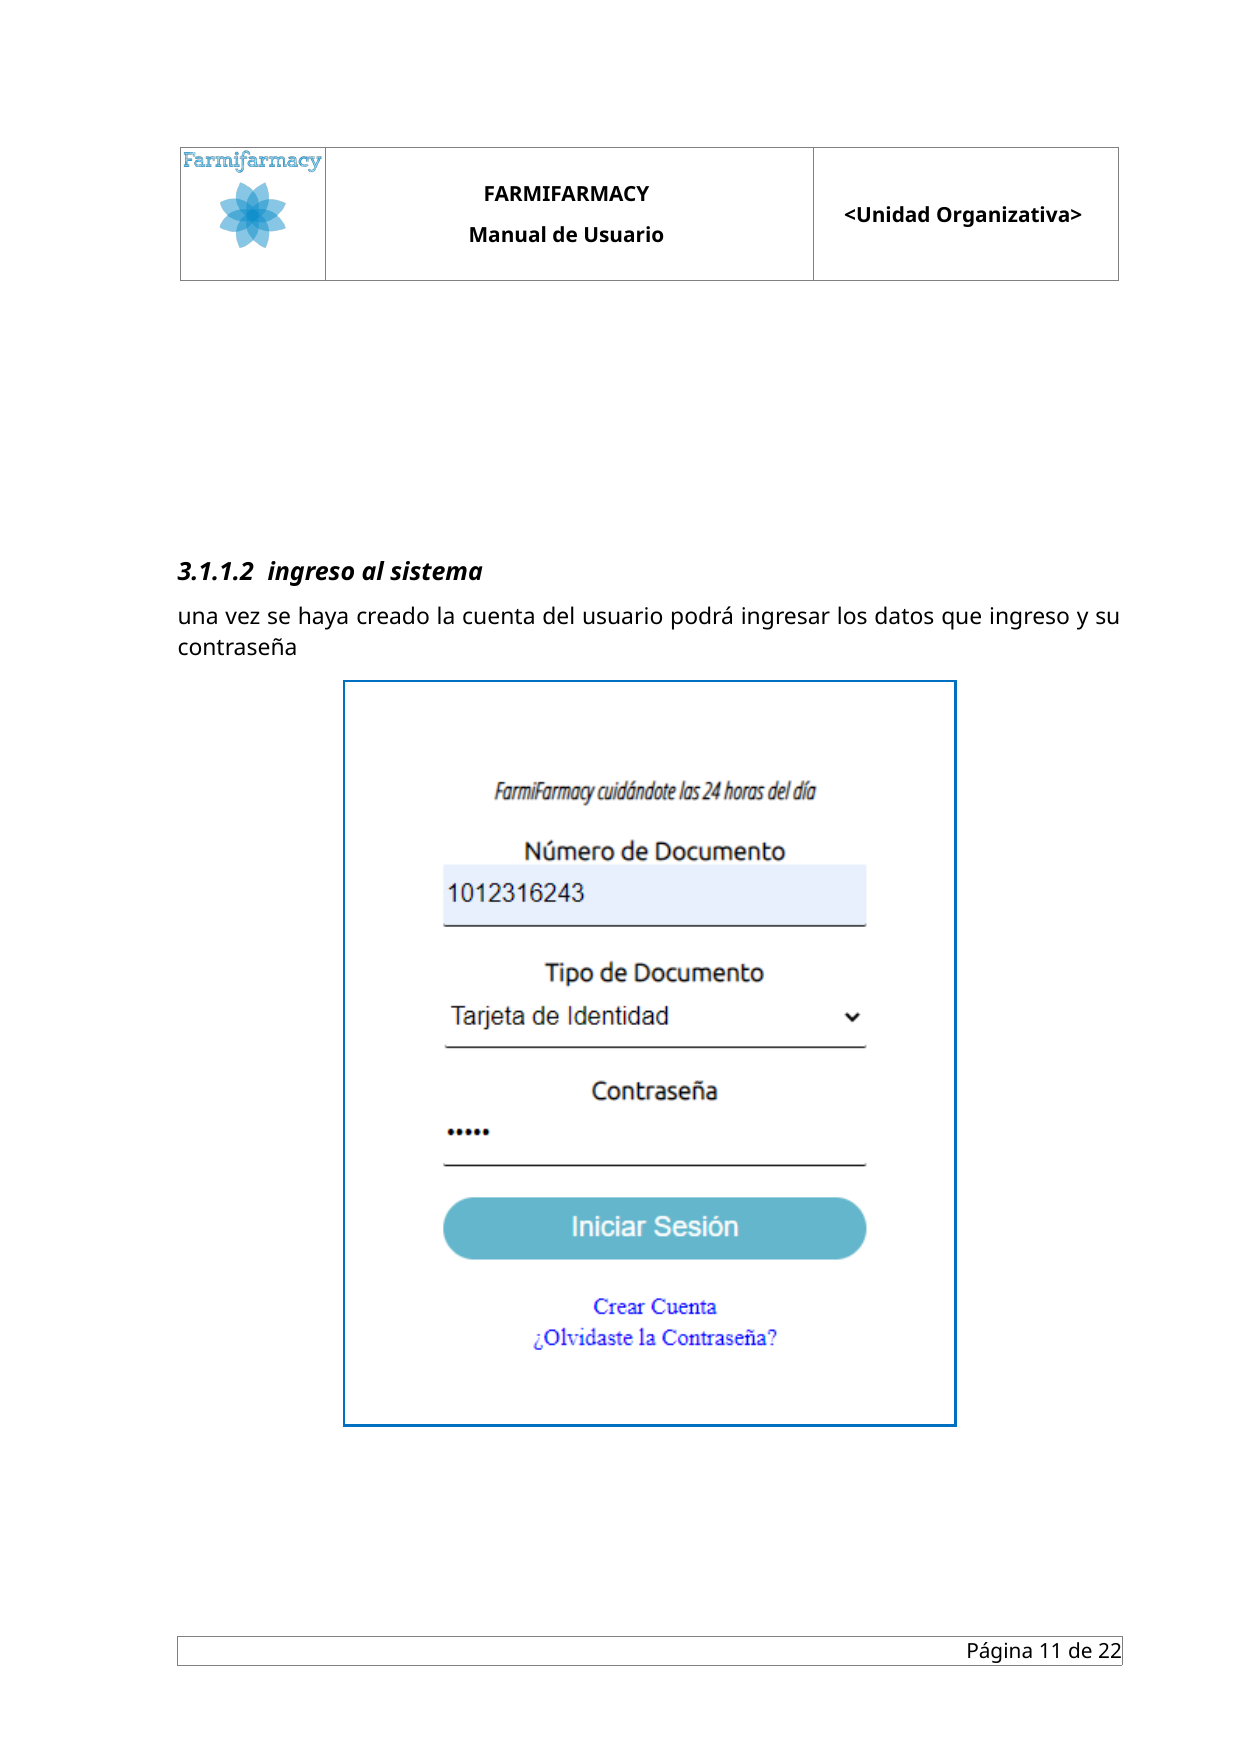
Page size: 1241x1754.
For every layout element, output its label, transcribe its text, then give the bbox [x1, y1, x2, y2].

text una vez se haya creado la cuenta del usuario podrá ingresar los datos que ingreso y su contraseña [177, 600, 1122, 663]
subtitle ingreso al sistema [177, 553, 1122, 588]
